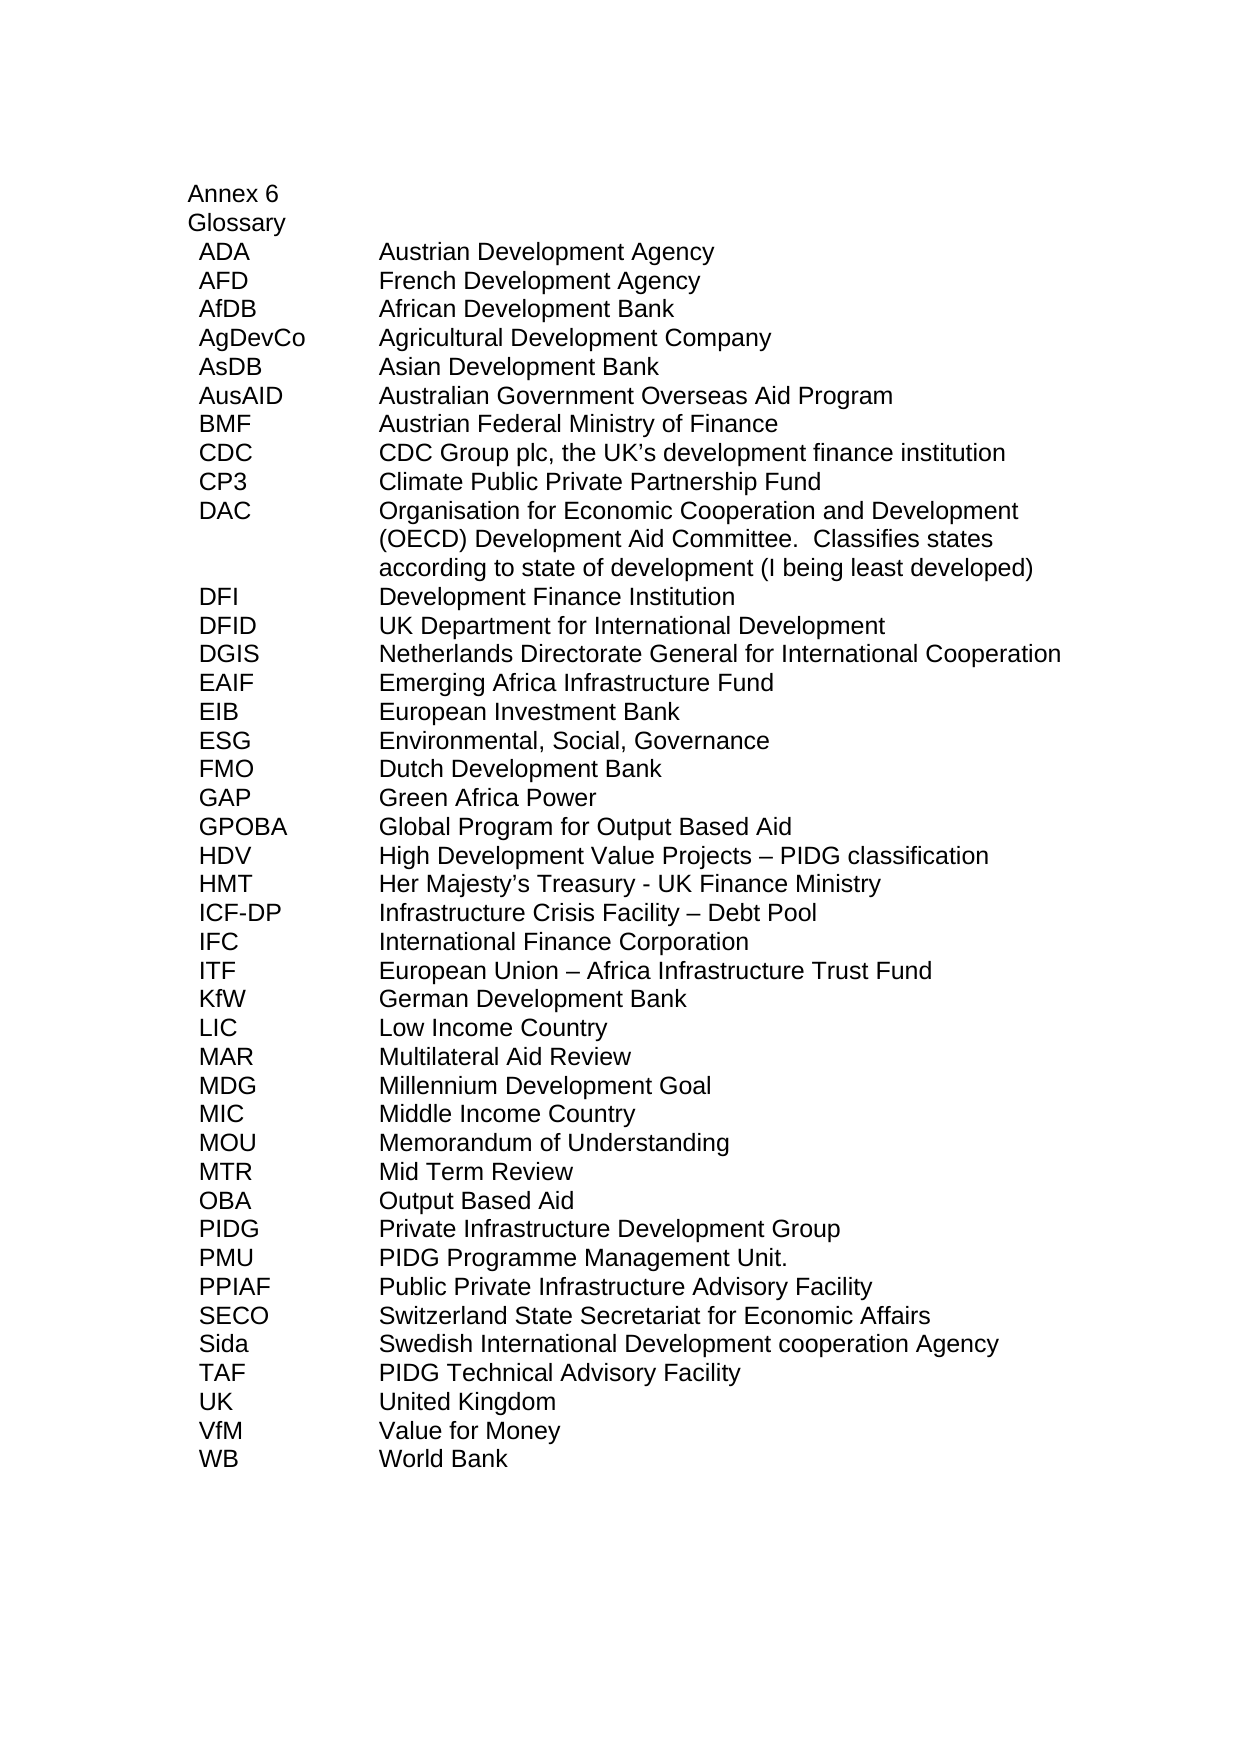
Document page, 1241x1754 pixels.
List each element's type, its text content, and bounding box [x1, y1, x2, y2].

table_cell EAIF [187, 668, 367, 697]
table_cell Australian Government Overseas Aid Program [367, 381, 1076, 409]
table_cell Mid Term Review [367, 1157, 1076, 1186]
table_cell Infrastructure Crisis Facility – Debt Pool [367, 898, 1076, 927]
table_cell CDC Group plc, the UK’s development finance institution [367, 438, 1076, 467]
table_cell ICF-DP [187, 898, 367, 927]
table_cell Swedish International Development cooperation Agency [367, 1330, 1076, 1358]
table_cell Emerging Africa Infrastructure Fund [367, 668, 1076, 697]
table_cell Middle Income Country [367, 1100, 1076, 1128]
table_cell EIB [187, 697, 367, 726]
table_cell World Bank [367, 1445, 1076, 1473]
table_cell Sida [187, 1330, 367, 1358]
table_cell IFC [187, 927, 367, 956]
table_cell MTR [187, 1157, 367, 1186]
table_cell Output Based Aid [367, 1186, 1076, 1214]
table_cell ESG [187, 726, 367, 754]
table_cell Millennium Development Goal [367, 1071, 1076, 1099]
table_cell ITF [187, 956, 367, 984]
table_cell PIDG Programme Management Unit. [367, 1243, 1076, 1272]
table_cell GAP [187, 783, 367, 812]
table_cell Her Majesty’s Treasury - UK Finance Ministry [367, 870, 1076, 898]
table_cell AgDevCo [187, 323, 367, 352]
table_cell International Finance Corporation [367, 927, 1076, 956]
table_cell DGIS [187, 640, 367, 668]
table_cell MAR [187, 1042, 367, 1071]
table_cell Organisation for Economic Cooperation and Development (OECD) Development Aid Committee. Classifies states according to state of development (I being least developed) [367, 496, 1076, 582]
table_cell SECO [187, 1301, 367, 1329]
table_cell Memorandum of Understanding [367, 1128, 1076, 1157]
table_cell AusAID [187, 381, 367, 409]
table_cell VfM [187, 1416, 367, 1444]
table_cell Multilateral Aid Review [367, 1042, 1076, 1071]
table_cell OBA [187, 1186, 367, 1214]
table_cell Austrian Federal Ministry of Finance [367, 410, 1076, 438]
table_cell Low Income Country [367, 1013, 1076, 1042]
table_cell CP3 [187, 467, 367, 496]
table_cell HMT [187, 870, 367, 898]
table_cell CDC [187, 438, 367, 467]
table_cell PIDG [187, 1215, 367, 1243]
table_cell French Development Agency [367, 266, 1076, 294]
table_cell Dutch Development Bank [367, 755, 1076, 783]
table_cell German Development Bank [367, 985, 1076, 1013]
table_cell African Development Bank [367, 295, 1076, 323]
table_cell DFI [187, 582, 367, 611]
table_cell Asian Development Bank [367, 352, 1076, 381]
table_header Austrian Development Agency [367, 237, 1076, 266]
table_cell UK Department for International Development [367, 611, 1076, 639]
table_cell MDG [187, 1071, 367, 1099]
table_cell Public Private Infrastructure Advisory Facility [367, 1272, 1076, 1301]
table_cell TAF [187, 1358, 367, 1387]
table_cell MIC [187, 1100, 367, 1128]
table_header ADA [187, 237, 367, 266]
table_cell AfDB [187, 295, 367, 323]
table_cell Switzerland State Secretariat for Economic Affairs [367, 1301, 1076, 1329]
table_cell WB [187, 1445, 367, 1473]
table_cell Environmental, Social, Governance [367, 726, 1076, 754]
table_cell United Kingdom [367, 1387, 1076, 1416]
table_cell Climate Public Private Partnership Fund [367, 467, 1076, 496]
table_cell Agricultural Development Company [367, 323, 1076, 352]
table_cell European Union – Africa Infrastructure Trust Fund [367, 956, 1076, 984]
table_cell High Development Value Projects – PIDG classification [367, 841, 1076, 869]
table_cell KfW [187, 985, 367, 1013]
table_cell HDV [187, 841, 367, 869]
table_cell Global Program for Output Based Aid [367, 812, 1076, 841]
table_cell Netherlands Directorate General for International Cooperation [367, 640, 1076, 668]
table_cell UK [187, 1387, 367, 1416]
text Glossary [187, 208, 1053, 237]
table_cell PMU [187, 1243, 367, 1272]
table_cell FMO [187, 755, 367, 783]
table_cell European Investment Bank [367, 697, 1076, 726]
text Annex 6 [187, 179, 1053, 208]
table_cell BMF [187, 410, 367, 438]
table_cell AsDB [187, 352, 367, 381]
table_cell Development Finance Institution [367, 582, 1076, 611]
table_cell PPIAF [187, 1272, 367, 1301]
table_cell MOU [187, 1128, 367, 1157]
table_cell DFID [187, 611, 367, 639]
table_cell Green Africa Power [367, 783, 1076, 812]
table_cell LIC [187, 1013, 367, 1042]
table_cell PIDG Technical Advisory Facility [367, 1358, 1076, 1387]
table_cell Private Infrastructure Development Group [367, 1215, 1076, 1243]
table_cell GPOBA [187, 812, 367, 841]
table_cell DAC [187, 496, 367, 582]
table_cell AFD [187, 266, 367, 294]
table_cell Value for Money [367, 1416, 1076, 1444]
